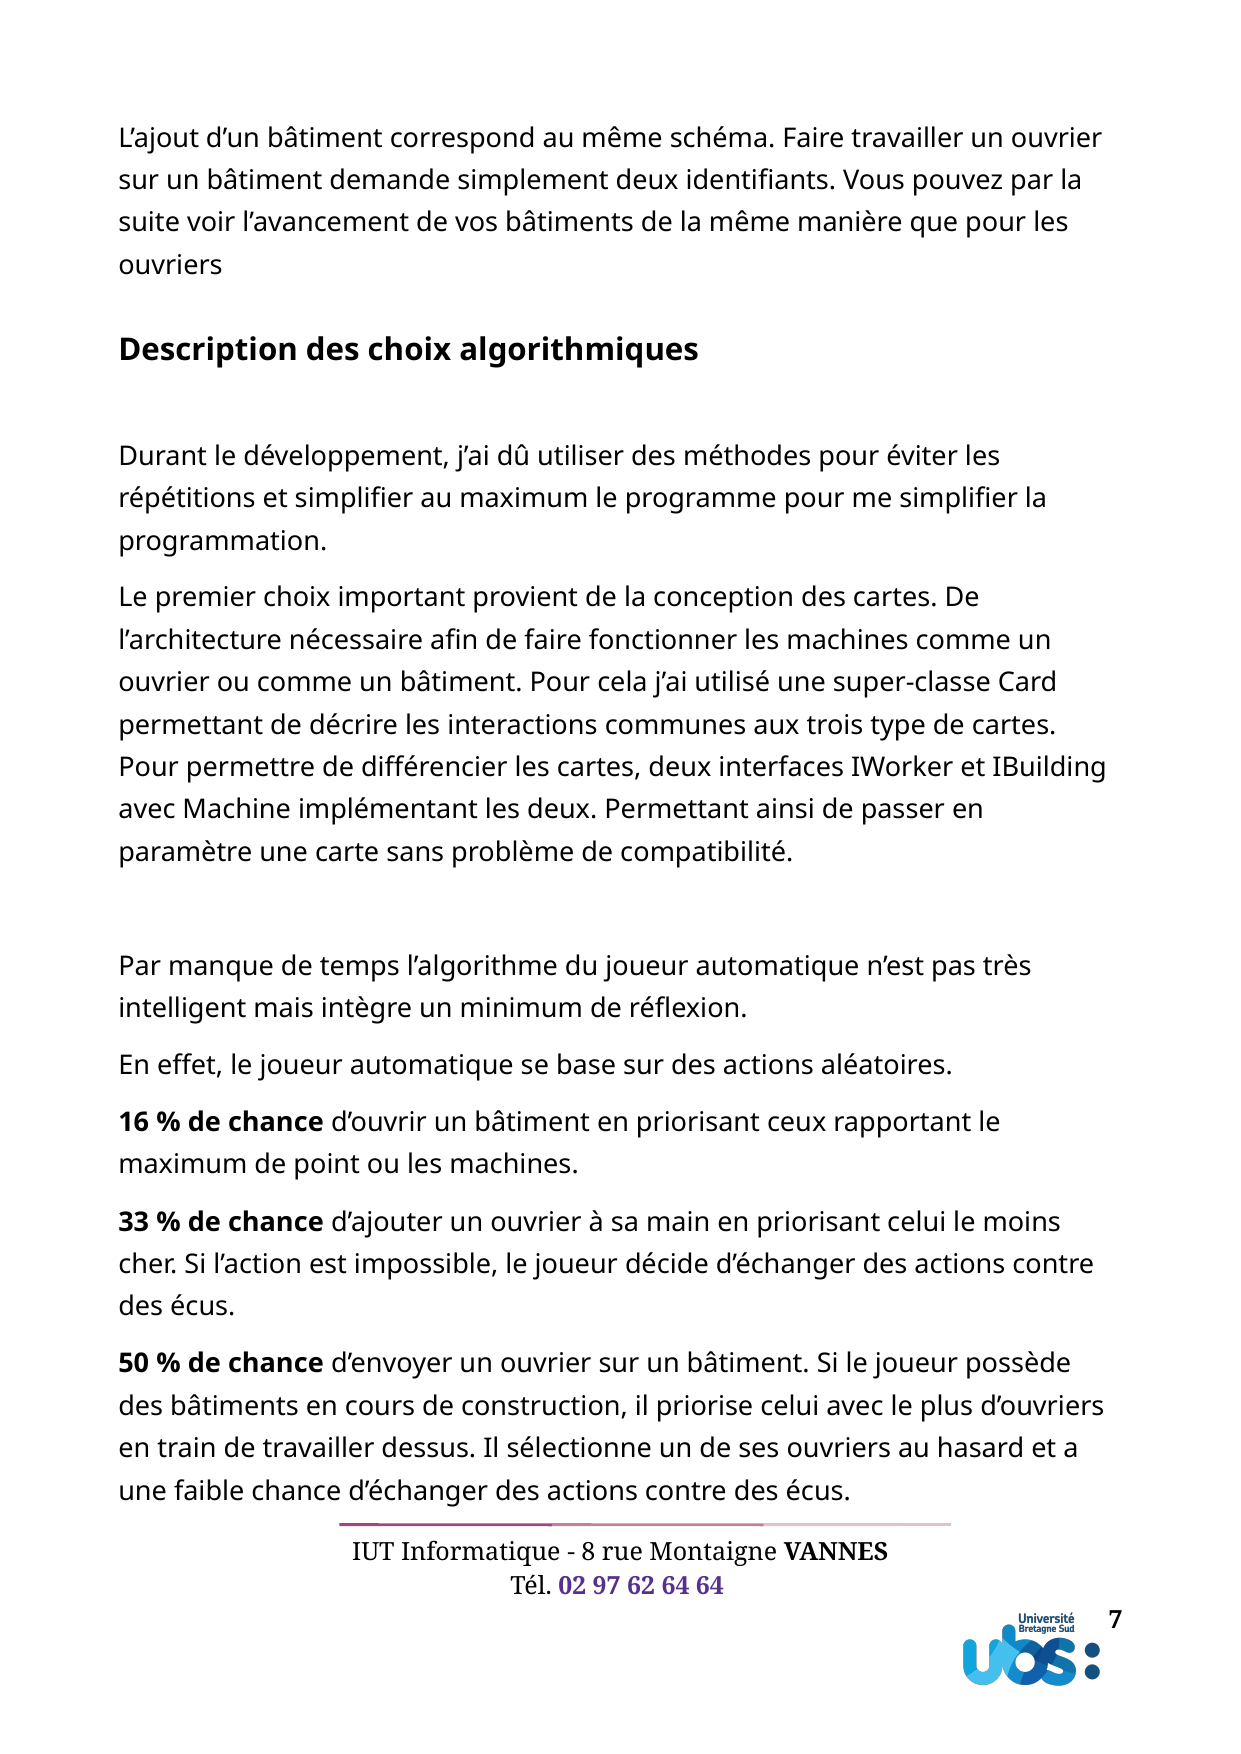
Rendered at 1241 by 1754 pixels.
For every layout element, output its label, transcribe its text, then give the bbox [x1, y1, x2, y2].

subtitle Description des choix algorithmiques [118, 327, 1122, 370]
text 33 % de chance d’ajouter un ouvrier à sa main en priorisant celui le moins cher. Si l’action est impossible, le joueur décide d’échanger des actions contre des écus. [118, 1202, 1122, 1324]
text Le premier choix important provient de la conception des cartes. De l’architecture nécessaire afin de faire fonctionner les machines comme un ouvrier ou comme un bâtiment. Pour cela j’ai utilisé une super-classe Card permettant de décrire les interactions communes aux trois type de cartes. Pour permettre de différencier les cartes, deux interfaces IWorker et IBuilding avec Machine implémentant les deux. Permettant ainsi de passer en paramètre une carte sans problème de compatibilité. [118, 578, 1122, 869]
text 16 % de chance d’ouvrir un bâtiment en priorisant ceux rapportant le maximum de point ou les machines. [118, 1103, 1122, 1182]
picture [955, 1603, 1108, 1695]
text Par manque de temps l’algorithme du joueur automatique n’est pas très intelligent mais intègre un minimum de réflexion. [118, 946, 1122, 1026]
text Durant le développement, j’ai dû utiliser des méthodes pour éviter les répétitions et simplifier au maximum le programme pour me simplifier la programmation. [118, 436, 1122, 558]
text 50 % de chance d’envoyer un ouvrier sur un bâtiment. Si le joueur possède des bâtiments en cours de construction, il priorise celui avec le plus d’ouvriers en train de travailler dessus. Il sélectionne un de ses ouvriers au hasard et a une faible chance d’échanger des actions contre des écus. [118, 1344, 1122, 1508]
text L’ajout d’un bâtiment correspond au même schéma. Faire travailler un ouvrier sur un bâtiment demande simplement deux identifiants. Vous pouvez par la suite voir l’avancement de vos bâtiments de la même manière que pour les ouvriers [118, 118, 1122, 282]
text En effet, le joueur automatique se base sur des actions aléatoires. [118, 1046, 1122, 1082]
